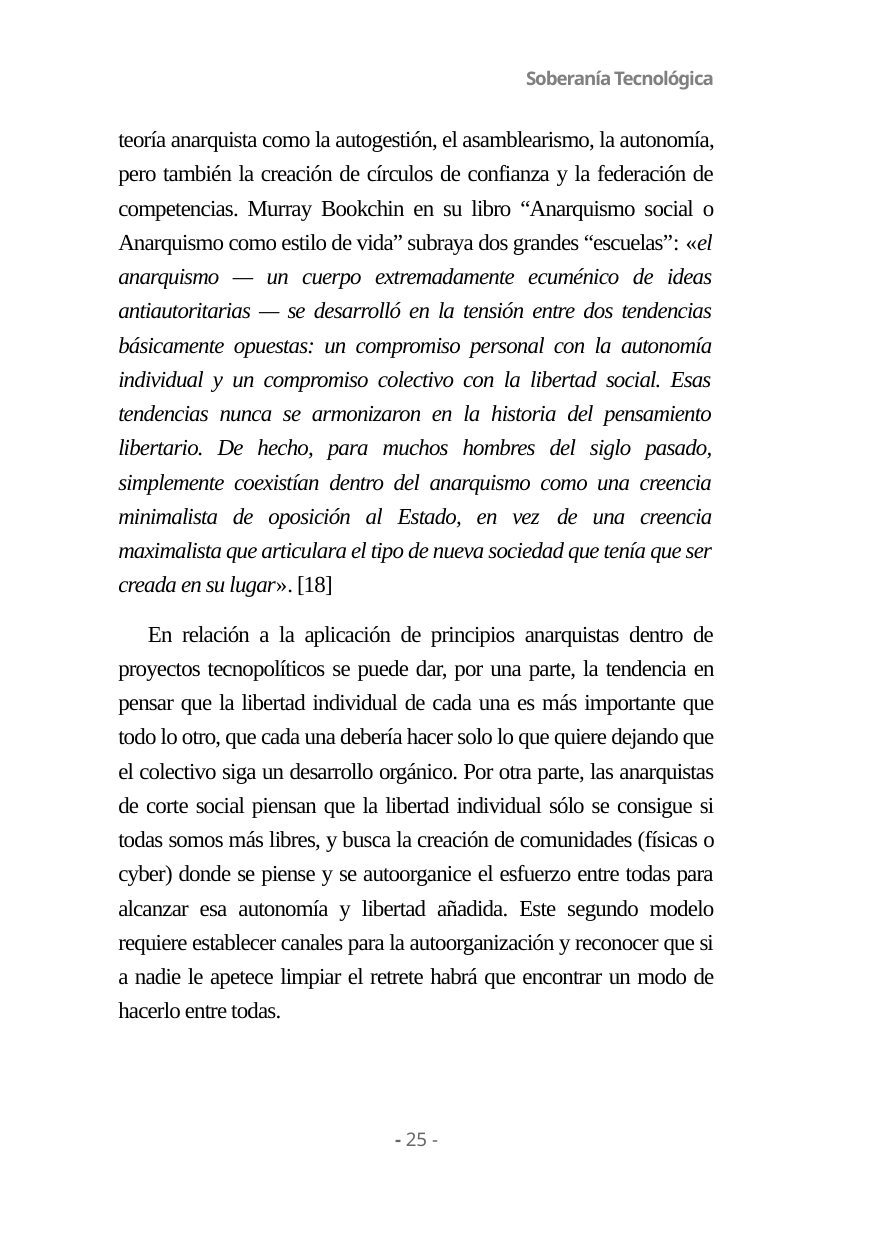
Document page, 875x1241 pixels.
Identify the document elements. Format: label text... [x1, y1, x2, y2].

text En relación a la aplicación de principios anarquistas dentro de proyectos tecnopolíticos se puede dar, por una parte, la tendencia en pensar que la libertad individual de cada una es más importante que todo lo otro, que cada una debería hacer solo lo que quiere dejando que el colectivo siga un desarrollo orgánico. Por otra parte, las anarquistas de corte social piensan que la libertad individual sólo se consigue si todas somos más libres, y busca la creación de comunidades (físicas o cyber) donde se piense y se autoorganice el esfuerzo entre todas para alcanzar esa autonomía y libertad añadida. Este segundo modelo requiere establecer canales para la autoorganización y reconocer que si a nadie le apetece limpiar el retrete habrá que encontrar un modo de hacerlo entre todas. [118, 614, 714, 1026]
text teoría anarquista como la autogestión, el asamblearismo, la autonomía, pero también la creación de círculos de confianza y la federación de competencias. Murray Bookchin en su libro “Anarquismo social o Anarquismo como estilo de vida” subraya dos grandes “escuelas”: «el anarquismo — un cuerpo extremadamente ecuménico de ideas antiautoritarias — se desarrolló en la tensión entre dos tendencias básicamente opuestas: un compromiso personal con la autonomía individual y un compromiso colectivo con la libertad social. Esas tendencias nunca se armonizaron en la historia del pensamiento libertario. De hecho, para muchos hombres del siglo pasado, simplemente coexistían dentro del anarquismo como una creencia minimalista de oposición al Estado, en vez de una creencia maximalista que articulara el tipo de nueva sociedad que tenía que ser creada en su lugar». [18] [118, 120, 714, 600]
